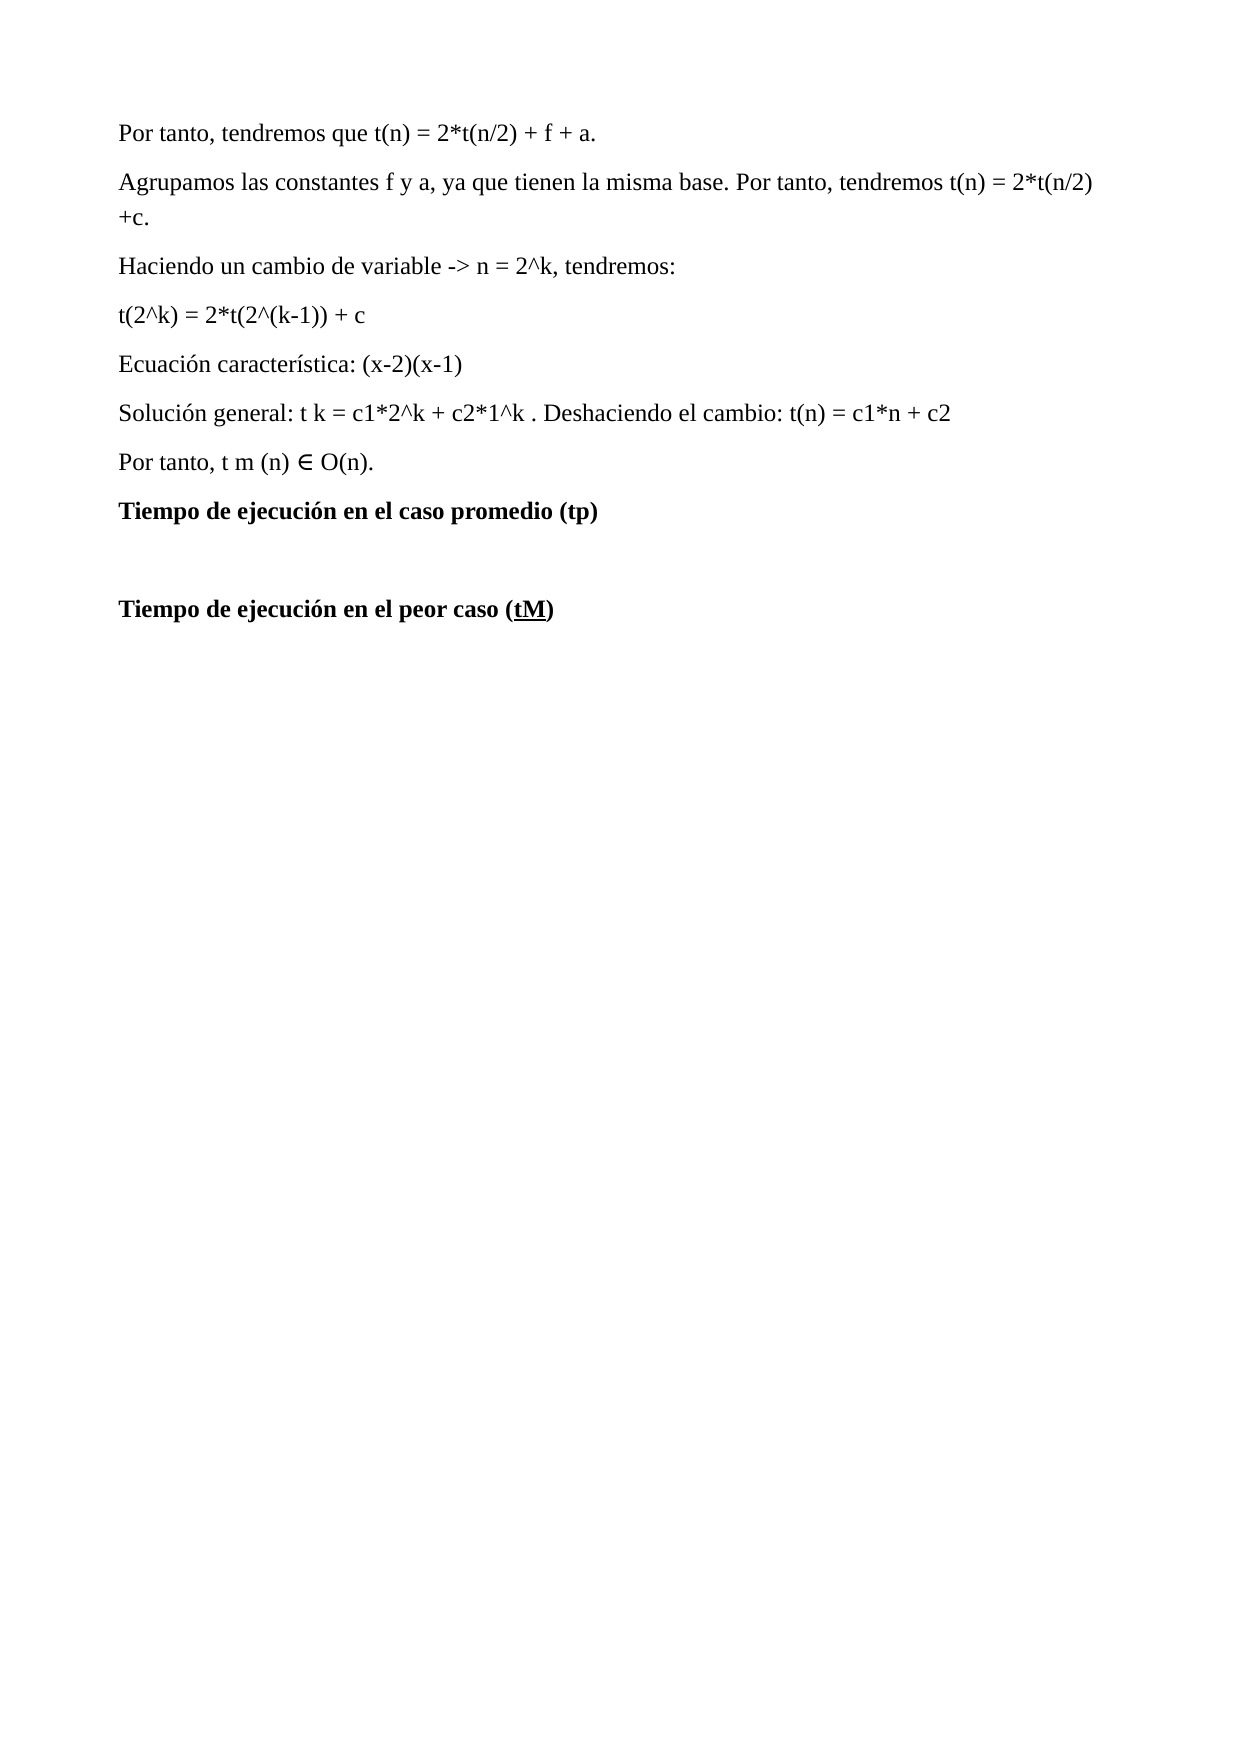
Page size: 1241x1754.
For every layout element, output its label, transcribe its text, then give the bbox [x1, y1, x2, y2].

text Por tanto, tendremos que t(n) = 2*t(n/2) + f + a. [118, 118, 1122, 147]
text Por tanto, t m (n) ∈ O(n). [118, 447, 1122, 476]
text Solución general: t k = c1*2^k + c2*1^k . Deshaciendo el cambio: t(n) = c1*n + c2 [118, 398, 1122, 427]
text Haciendo un cambio de variable -> n = 2^k, tendremos: [118, 251, 1122, 279]
text Tiempo de ejecución en el caso promedio (tp) [118, 496, 1122, 525]
text Tiempo de ejecución en el peor caso (tM) [118, 594, 1122, 623]
text Ecuación característica: (x-2)(x-1) [118, 349, 1122, 378]
text Agrupamos las constantes f y a, ya que tienen la misma base. Por tanto, tendremos t(n) = 2*t(n/2) +c. [118, 167, 1122, 230]
text t(2^k) = 2*t(2^(k-1)) + c [118, 300, 1122, 328]
